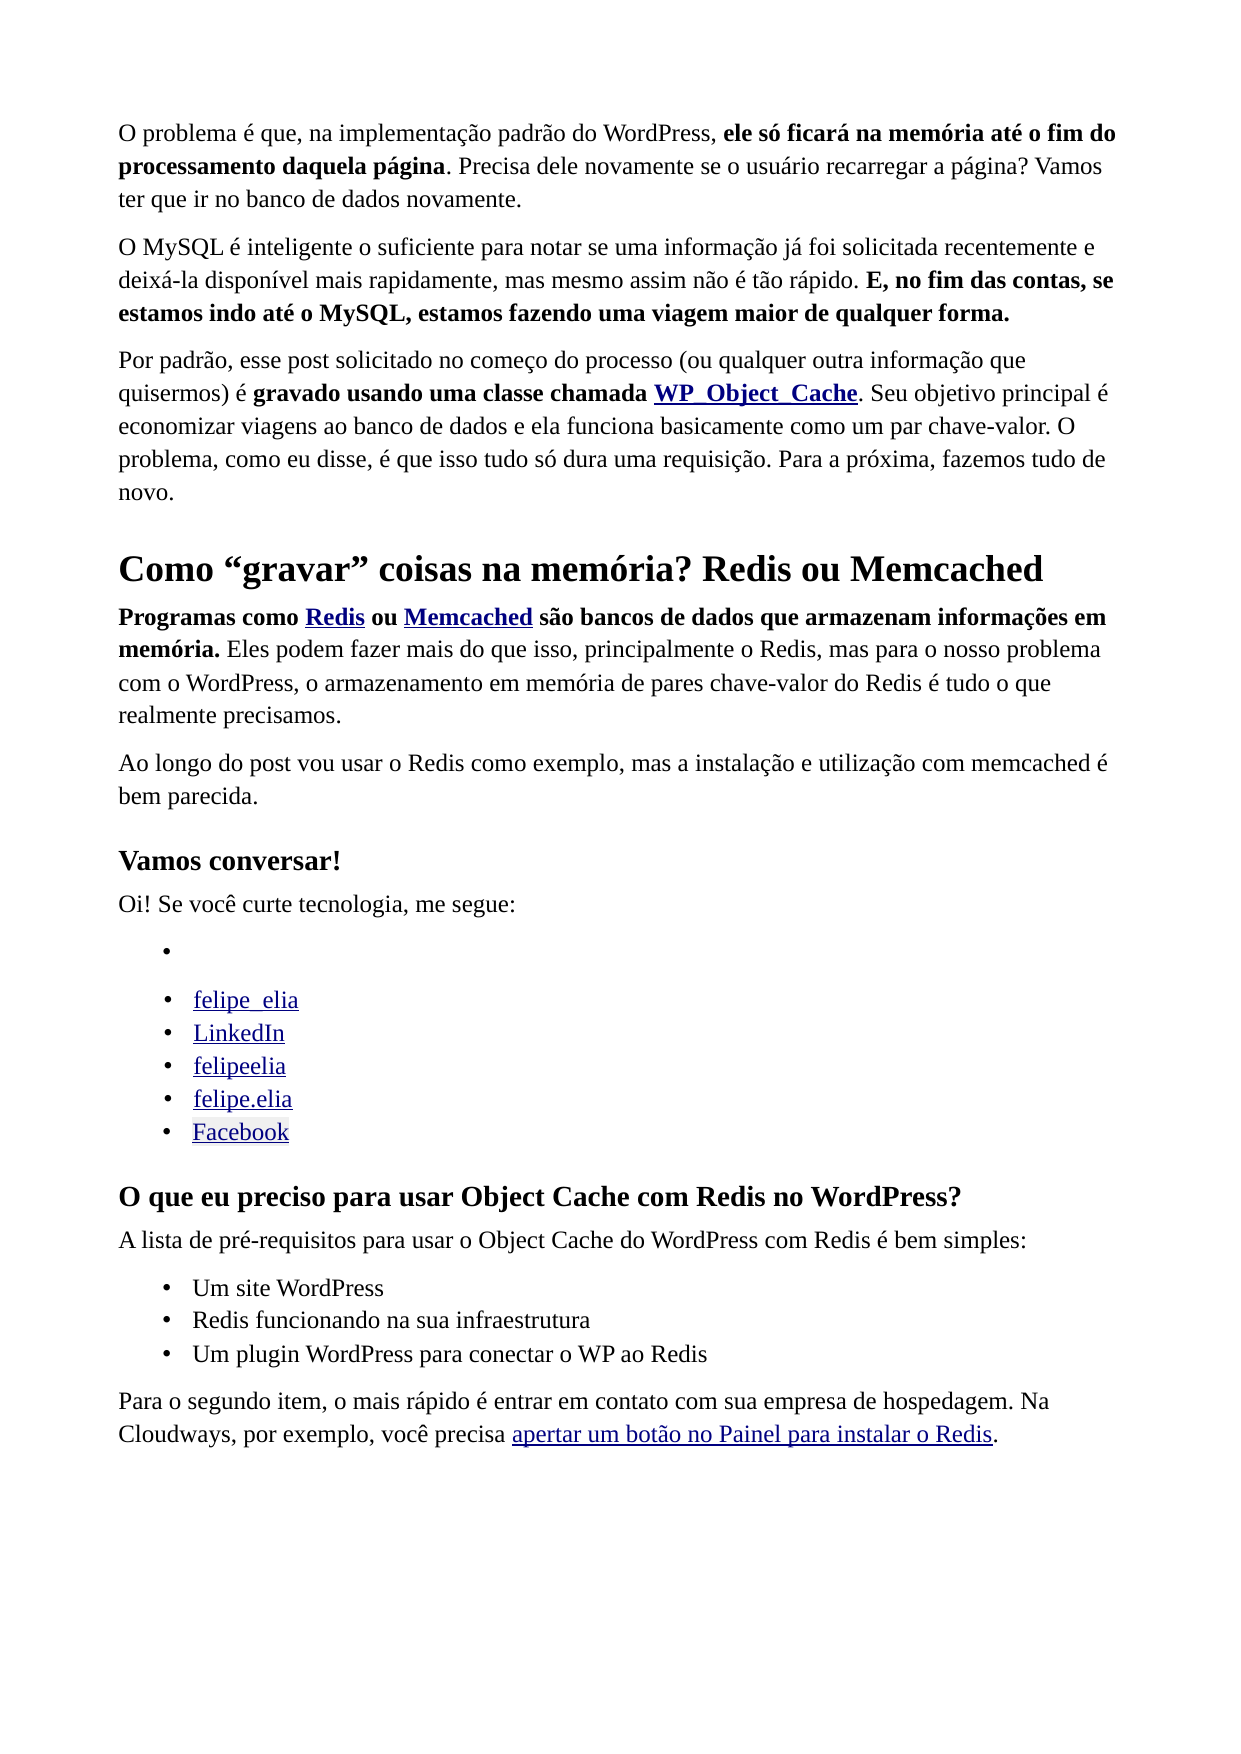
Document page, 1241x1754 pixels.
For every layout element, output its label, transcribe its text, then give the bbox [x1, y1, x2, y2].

list Um site WordPress [162, 1273, 1122, 1301]
list LinkedIn [164, 1018, 1122, 1046]
subtitle Vamos conversar! [118, 843, 1122, 877]
text O problema é que, na implementação padrão do WordPress, ele só ficará na memória até o fim do processamento daquela página. Precisa dele novamente se o usuário recarregar a página? Vamos ter que ir no banco de dados novamente. [118, 118, 1122, 213]
list Redis funcionando na sua infraestrutura [162, 1306, 1122, 1334]
text Para o segundo item, o mais rápido é entrar em contato com sua empresa de hospedagem. Na Cloudways, por exemplo, você precisa apertar um botão no Painel para instalar o Redis. [118, 1386, 1122, 1448]
text Ao longo do post vou usar o Redis como exemplo, mas a instalação e utilização com memcached é bem parecida. [118, 748, 1122, 810]
subtitle Como “gravar” coisas na memória? Redis ou Memcached [118, 546, 1122, 589]
list felipeelia [164, 1051, 1122, 1079]
text Por padrão, esse post solicitado no começo do processo (ou qualquer outra informação que quisermos) é gravado usando uma classe chamada WP_Object_Cache. Seu objetivo principal é economizar viagens ao banco de dados e ela funciona basicamente como um par chave-valor. O problema, como eu disse, é que isso tudo só dura uma requisição. Para a próxima, fazemos tudo de novo. [118, 345, 1122, 506]
list Um plugin WordPress para conectar o WP ao Redis [162, 1339, 1122, 1367]
list felipe.elia [164, 1084, 1122, 1112]
subtitle O que eu preciso para usar Object Cache com Redis no WordPress? [118, 1179, 1122, 1212]
text Oi! Se você curte tecnologia, me segue: [118, 889, 1122, 918]
text O MySQL é inteligente o suficiente para notar se uma informação já foi solicitada recentemente e deixá-la disponível mais rapidamente, mas mesmo assim não é tão rápido. E, no fim das contas, se estamos indo até o MySQL, estamos fazendo uma viagem maior de qualquer forma. [118, 232, 1122, 327]
text Programas como Redis ou Memcached são bancos de dados que armazenam informações em memória. Eles podem fazer mais do que isso, principalmente o Redis, mas para o nosso problema com o WordPress, o armazenamento em memória de pares chave-valor do Redis é tudo o que realmente precisamos. [118, 602, 1122, 729]
text A lista de pré-requisitos para usar o Object Cache do WordPress com Redis é bem simples: [118, 1225, 1122, 1254]
list felipe_elia [164, 985, 1122, 1013]
list Facebook [162, 1117, 1122, 1146]
